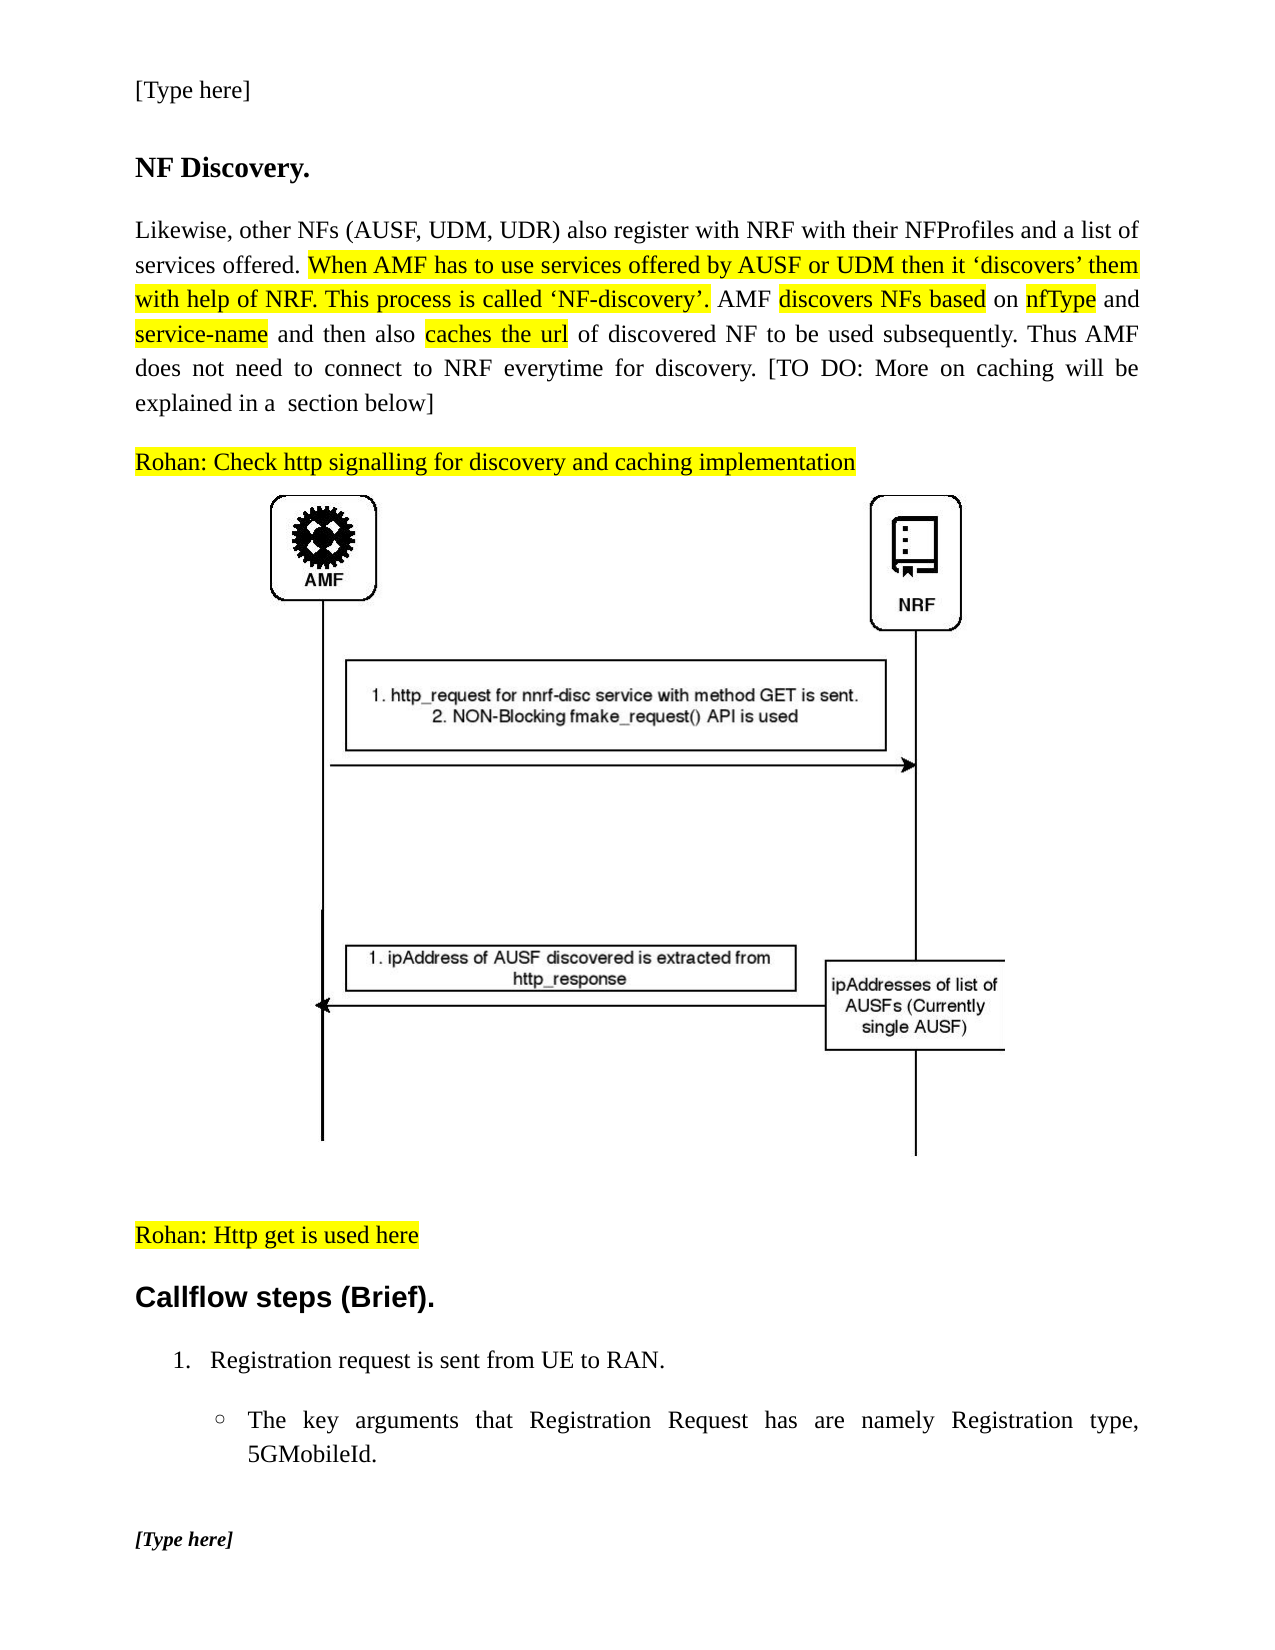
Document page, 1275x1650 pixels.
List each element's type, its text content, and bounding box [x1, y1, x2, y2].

subtitle NF Discovery. [135, 150, 1140, 184]
text Rohan: Check http signalling for discovery and caching implementation [135, 447, 1140, 476]
picture [270, 494, 1005, 1158]
text Likewise, other NFs (AUSF, UDM, UDR) also register with NRF with their NFProfiles and a list of services offered. When AMF has to use services offered by AUSF or UDM then it ‘discovers’ them with help of NRF. This process is called ‘NF-discovery’. AMF discovers NFs based on nfType and service-name and then also caches the url of discovered NF to be used subsequently. Thus AMF does not need to connect to NRF everytime for discovery. [TO DO: More on caching will be explained in a section below] [135, 215, 1140, 417]
text Rohan: Http get is used here [135, 1221, 1140, 1249]
list The key arguments that Registration Request has are namely Registration type, 5GMobileId. [210, 1405, 1140, 1468]
subtitle Callflow steps (Brief). [135, 1280, 1140, 1314]
list Registration request is sent from UE to RAN. [172, 1345, 1140, 1374]
